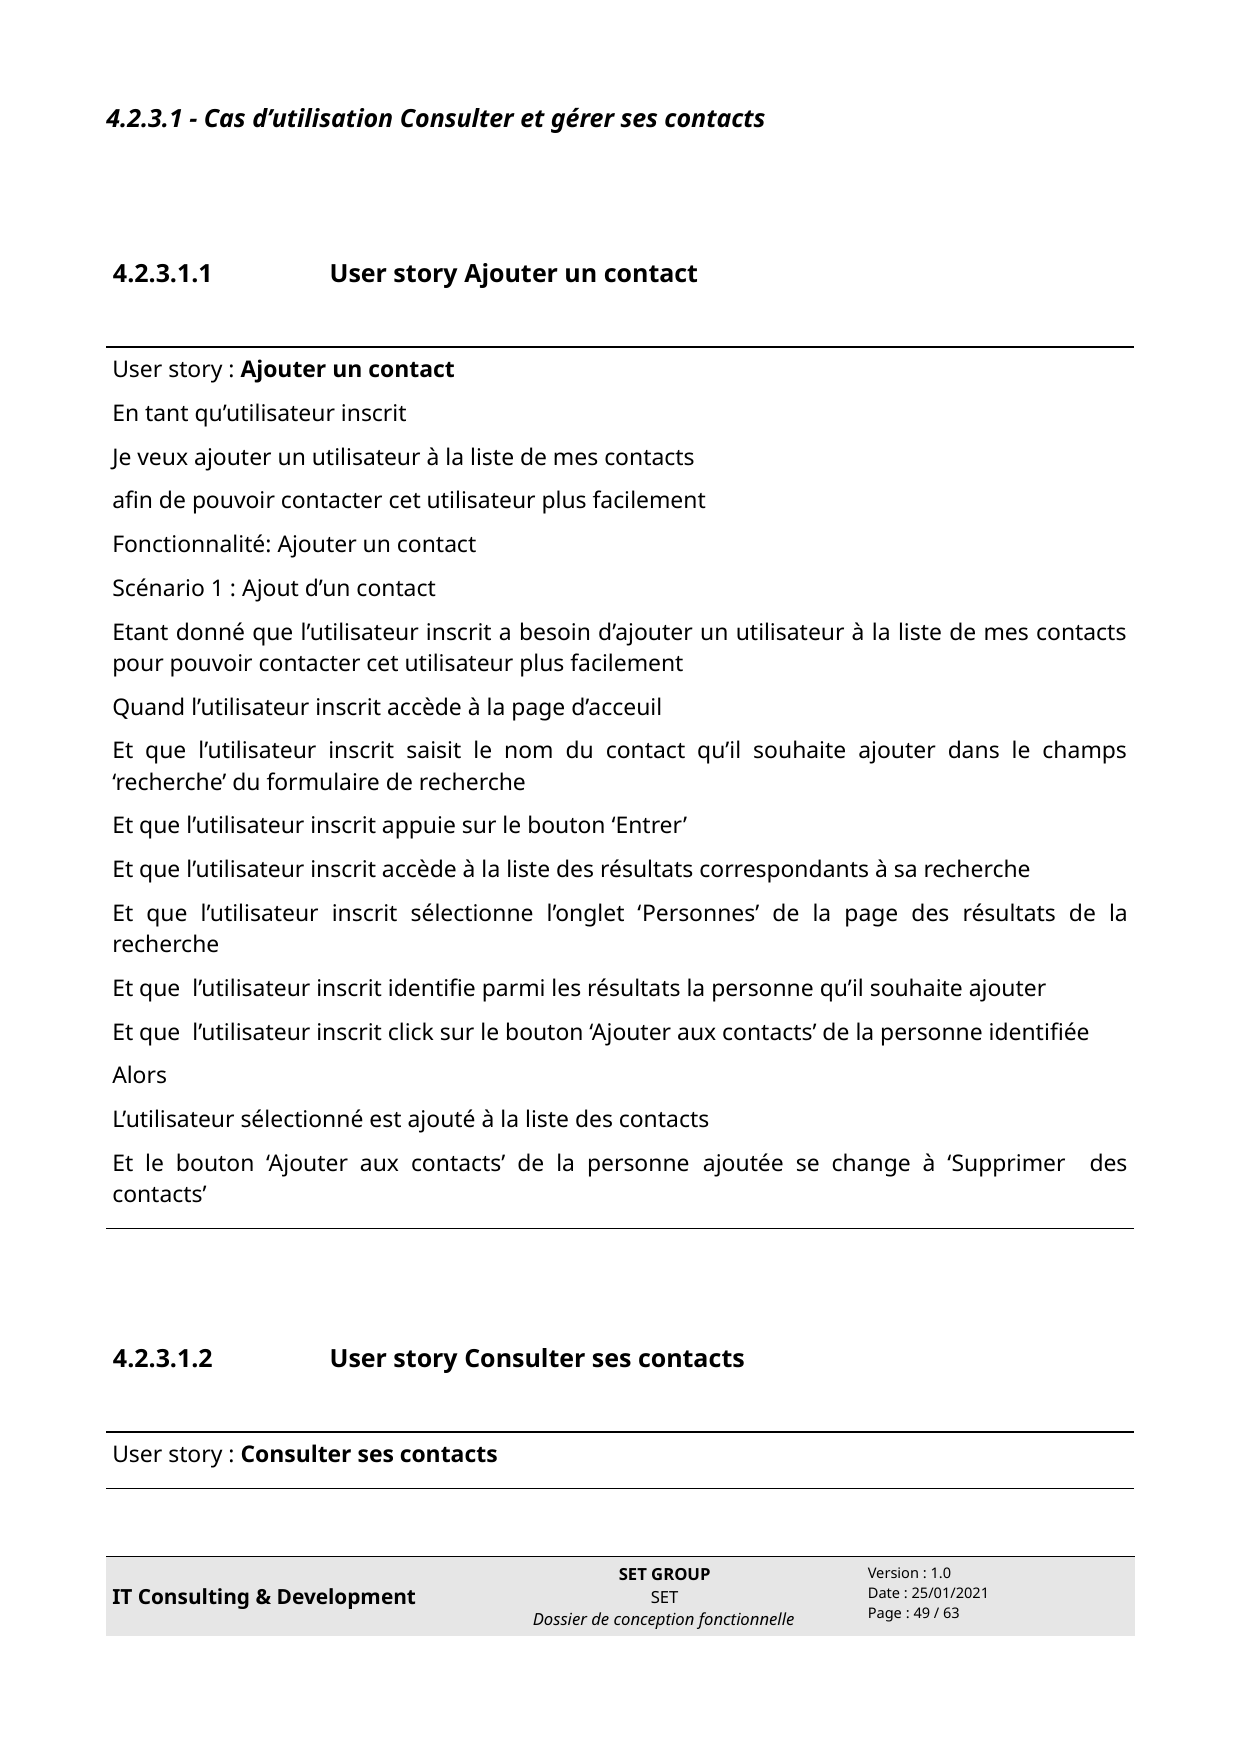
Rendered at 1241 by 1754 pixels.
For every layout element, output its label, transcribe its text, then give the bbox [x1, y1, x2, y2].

subtitle Cas d’utilisation Consulter et gérer ses contacts [106, 100, 1134, 134]
subtitle User story Ajouter un contact [106, 256, 1134, 290]
subtitle User story Consulter ses contacts [106, 1341, 1134, 1375]
table_header User story : Consulter ses contacts [106, 1433, 1134, 1488]
table_header User story : Ajouter un contact En tant qu’utilisateur inscrit Je veux ajouter un utilisateur à la liste de mes contacts afin de pouvoir contacter cet utilisateur plus facilement Fonctionnalité: Ajouter un contact Scénario 1 : Ajout d’un contact Etant donné que l’utilisateur inscrit a besoin d’ajouter un utilisateur à la liste de mes contacts pour pouvoir contacter cet utilisateur plus facilement Quand l’utilisateur inscrit accède à la page d’acceuil Et que l’utilisateur inscrit saisit le nom du contact qu’il souhaite ajouter dans le champs ‘recherche’ du formulaire de recherche Et que l’utilisateur inscrit appuie sur le bouton ‘Entrer’ Et que l’utilisateur inscrit accède à la liste des résultats correspondants à sa recherche Et que l’utilisateur inscrit sélectionne l’onglet ‘Personnes’ de la page des résultats de la recherche Et que l’utilisateur inscrit identifie parmi les résultats la personne qu’il souhaite ajouter Et que l’utilisateur inscrit click sur le bouton ‘Ajouter aux contacts’ de la personne identifiée Alors L’utilisateur sélectionné est ajouté à la liste des contacts Et le bouton ‘Ajouter aux contacts’ de la personne ajoutée se change à ‘Supprimer des contacts’ [106, 348, 1134, 1228]
